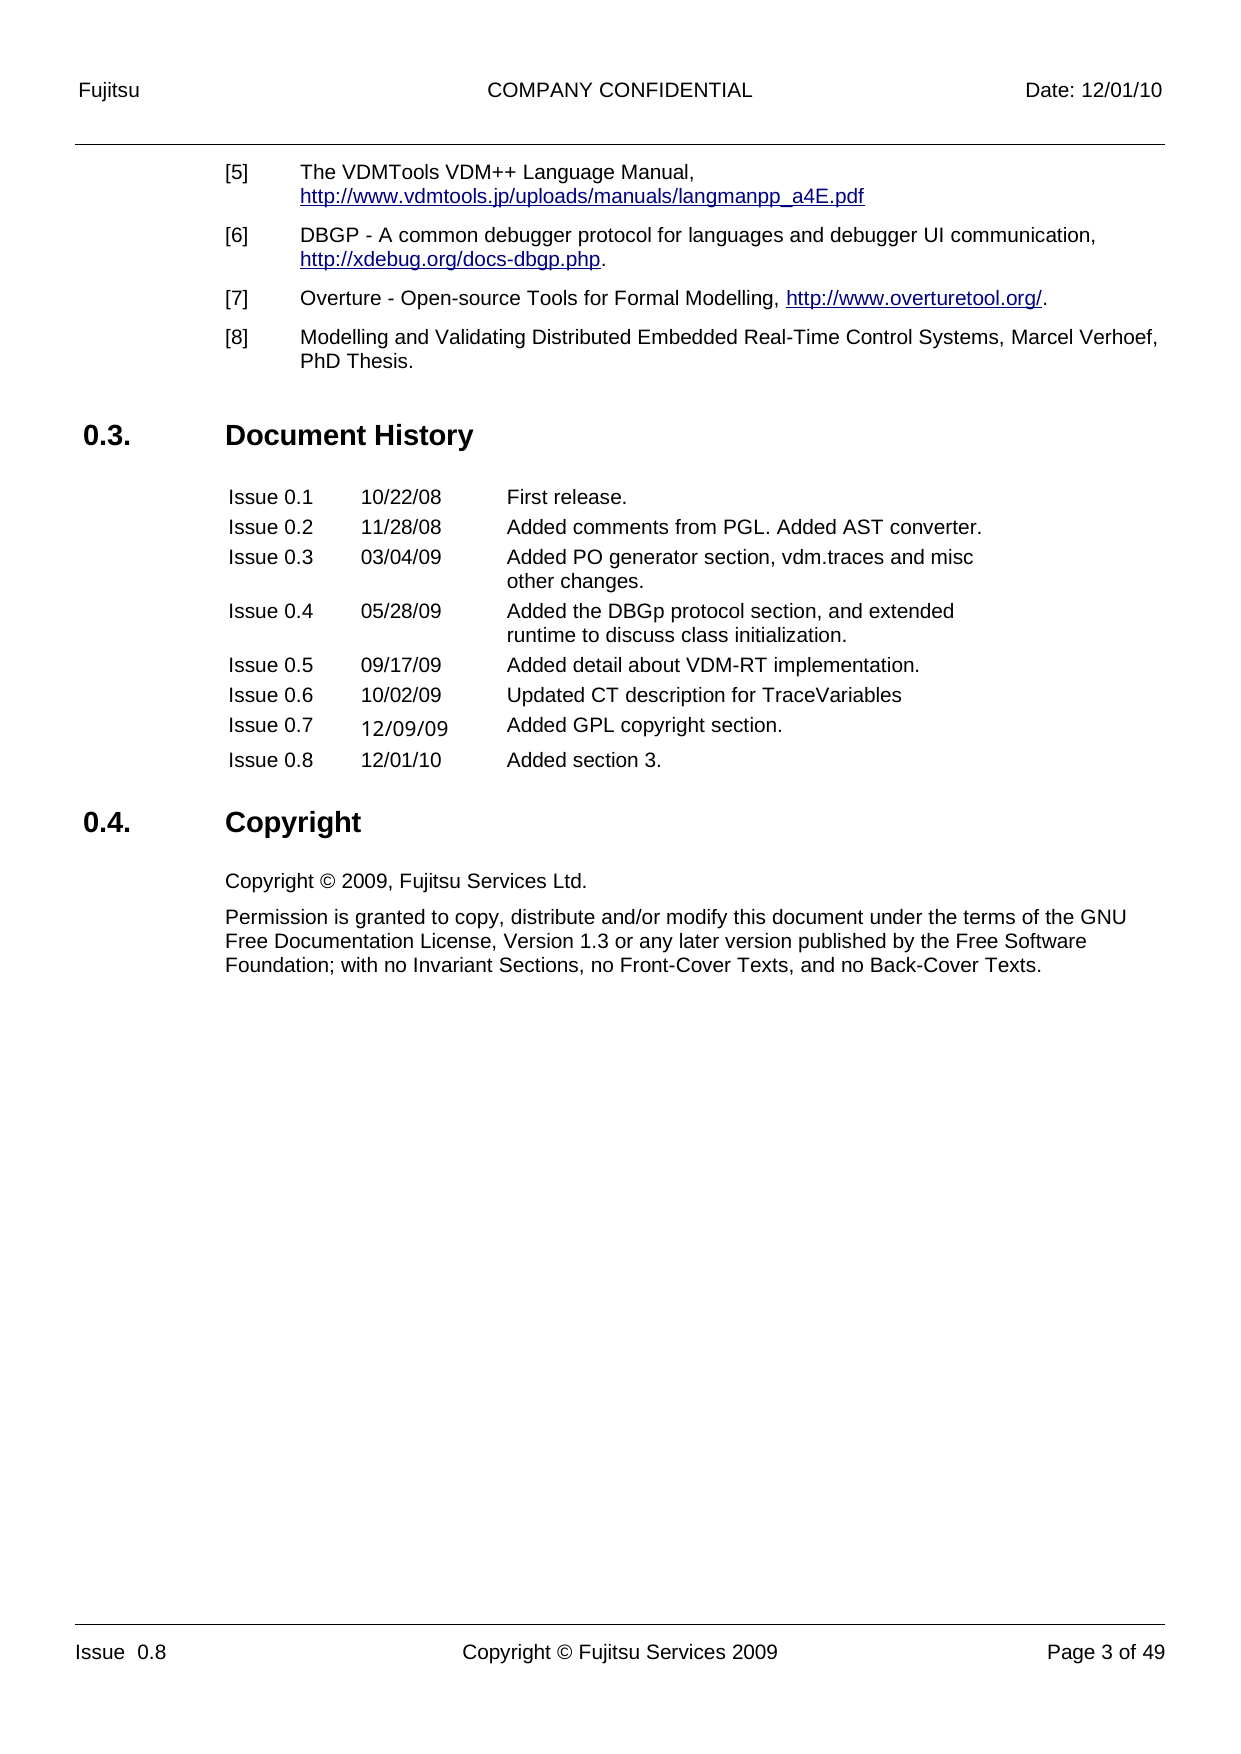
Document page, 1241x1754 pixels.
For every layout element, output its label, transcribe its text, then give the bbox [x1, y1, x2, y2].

table_cell Issue 0.3 [225, 542, 357, 596]
list The VDMTools VDM++ Language Manual, http://www.vdmtools.jp/uploads/manuals/langmanpp_a4E.pdf [225, 160, 1165, 208]
table_cell 12/01/10 [358, 745, 503, 775]
table_cell Issue 0.2 [225, 512, 357, 542]
table_cell Added PO generator section, vdm.traces and misc other changes. [504, 542, 1015, 596]
subtitle Copyright [75, 805, 1165, 839]
table_cell Added section 3. [504, 745, 1015, 775]
table_header Issue 0.1 [225, 482, 357, 512]
table_cell Added the DBGp protocol section, and extended runtime to discuss class initialization. [504, 596, 1015, 650]
text Permission is granted to copy, distribute and/or modify this document under the terms of the GNU Free Documentation License, Version 1.3 or any later version published by the Free Software Foundation; with no Invariant Sections, no Front-Cover Texts, and no Back-Cover Texts. [225, 905, 1165, 977]
table_header 22/10/08 [358, 482, 503, 512]
list DBGP - A common debugger protocol for languages and debugger UI communication, http://xdebug.org/docs-dbgp.php. [225, 223, 1165, 271]
table_cell Added detail about VDM-RT implementation. [504, 650, 1015, 680]
table_cell Issue 0.8 [225, 745, 357, 775]
table_header First release. [504, 482, 1015, 512]
text Copyright © 2009, Fujitsu Services Ltd. [225, 869, 1165, 893]
table_cell Issue 0.4 [225, 596, 357, 650]
list Modelling and Validating Distributed Embedded Real-Time Control Systems, Marcel Verhoef, PhD Thesis. [225, 325, 1165, 373]
table_cell Updated CT description for TraceVariables [504, 680, 1015, 710]
table_cell Issue 0.5 [225, 650, 357, 680]
table_cell 17/09/09 [358, 650, 503, 680]
table_cell 02/10/09 [358, 680, 503, 710]
subtitle Document History [75, 418, 1165, 452]
table_cell 09/12/09 [358, 710, 503, 745]
table_cell 28/05/09 [358, 596, 503, 650]
table_cell 28/11/08 [358, 512, 503, 542]
table_cell Added GPL copyright section. [504, 710, 1015, 745]
table_cell Added comments from PGL. Added AST converter. [504, 512, 1015, 542]
table_cell Issue 0.6 [225, 680, 357, 710]
list Overture - Open-source Tools for Formal Modelling, http://www.overturetool.org/. [225, 286, 1165, 310]
table_cell Issue 0.7 [225, 710, 357, 745]
table_cell 04/03/09 [358, 542, 503, 596]
